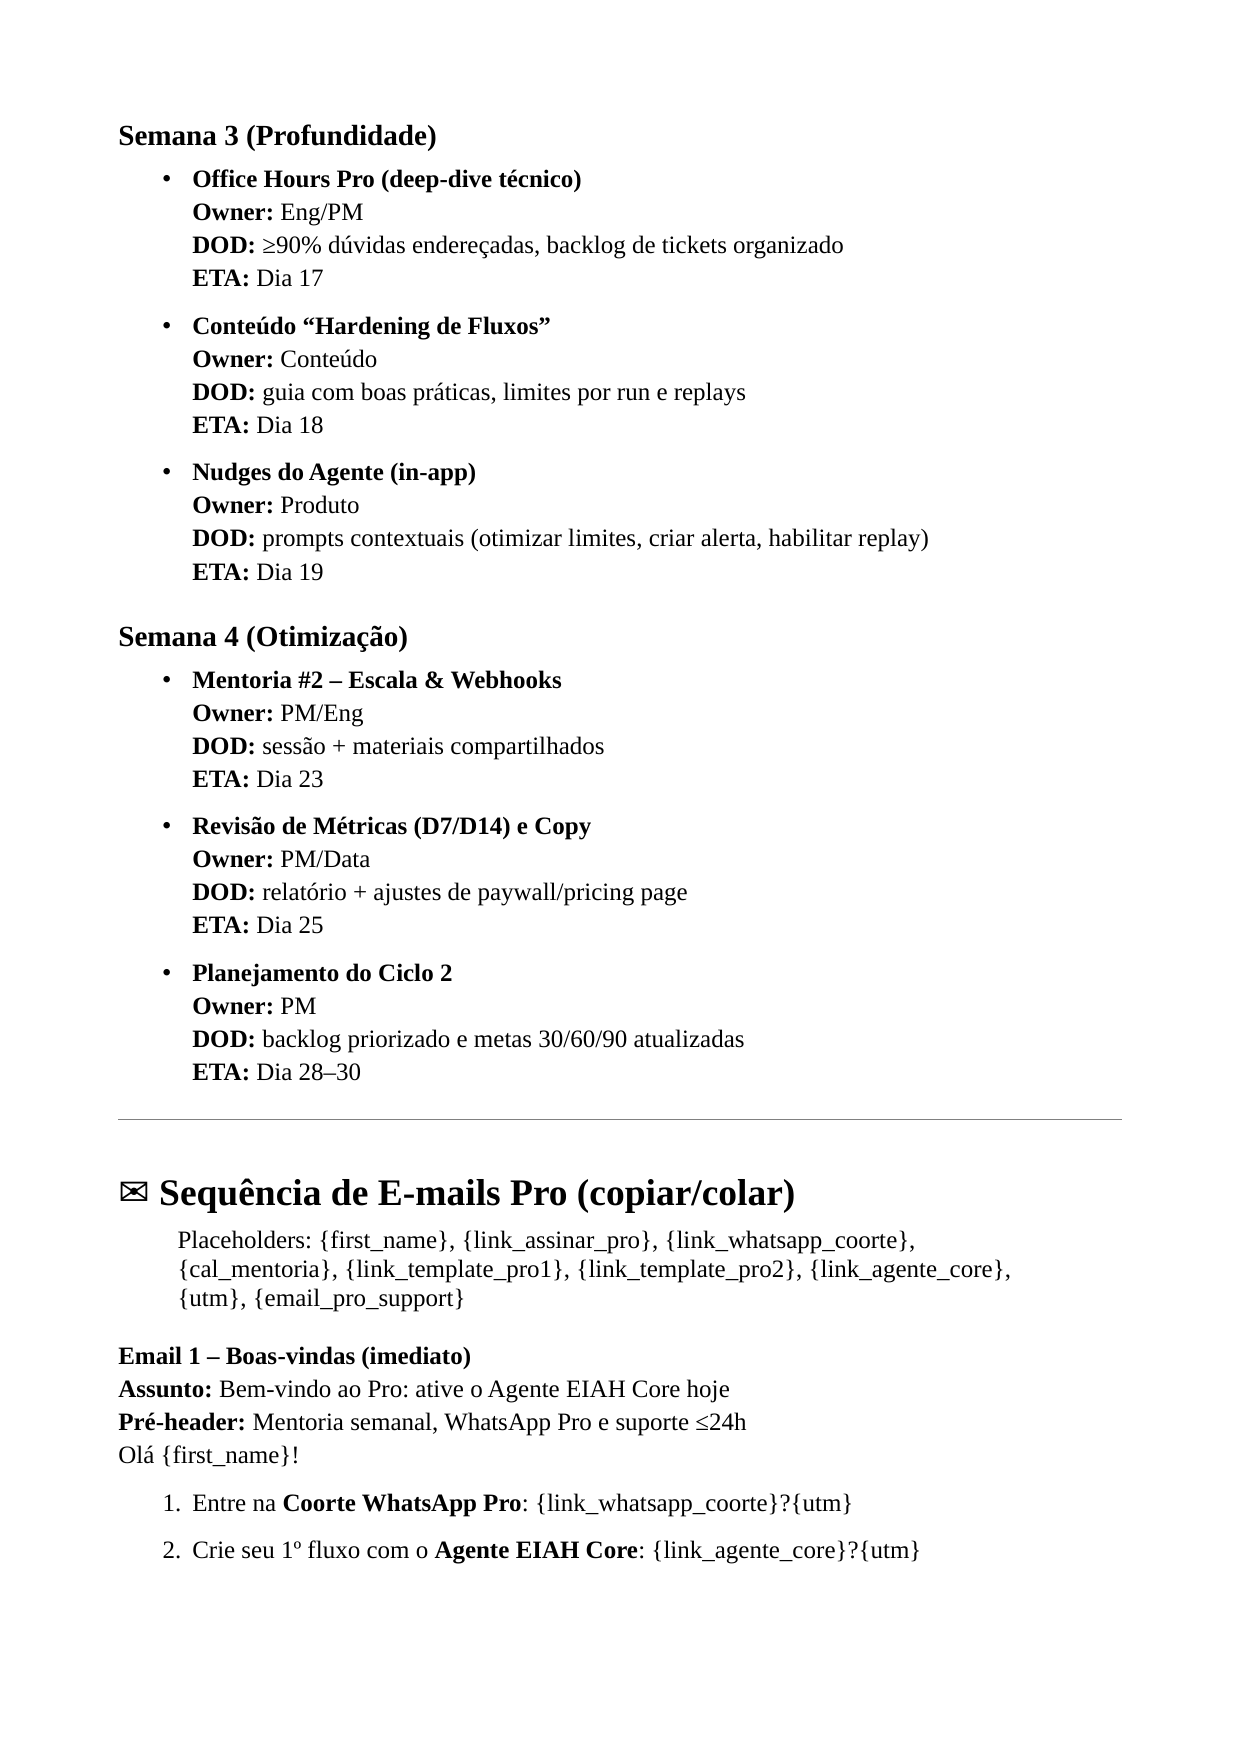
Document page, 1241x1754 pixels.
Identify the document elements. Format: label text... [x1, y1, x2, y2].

list Entre na Coorte WhatsApp Pro: {link_whatsapp_coorte}?{utm} [162, 1488, 1122, 1517]
list Revisão de Métricas (D7/D14) e Copy Owner: PM/Data DOD: relatório + ajustes de paywall/pricing page ETA: Dia 25 [162, 811, 1122, 939]
list Crie seu 1º fluxo com o Agente EIAH Core: {link_agente_core}?{utm} [162, 1536, 1122, 1564]
list Office Hours Pro (deep‑dive técnico) Owner: Eng/PM DOD: ≥90% dúvidas endereçadas, backlog de tickets organizado ETA: Dia 17 [162, 164, 1122, 292]
text Email 1 – Boas‑vindas (imediato) Assunto: Bem‑vindo ao Pro: ative o Agente EIAH Core hoje Pré‑header: Mentoria semanal, WhatsApp Pro e suporte ≤24h Olá {first_name}! 👋 [118, 1341, 1122, 1469]
list Conteúdo “Hardening de Fluxos” Owner: Conteúdo DOD: guia com boas práticas, limites por run e replays ETA: Dia 18 [162, 311, 1122, 439]
list Planejamento do Ciclo 2 Owner: PM DOD: backlog priorizado e metas 30/60/90 atualizadas ETA: Dia 28–30 [162, 958, 1122, 1086]
subtitle Semana 4 (Otimização) [118, 619, 1122, 652]
subtitle ✉️ Sequência de E‑mails Pro (copiar/colar) [118, 1170, 1122, 1213]
subtitle Semana 3 (Profundidade) [118, 118, 1122, 152]
list Mentoria #2 – Escala & Webhooks Owner: PM/Eng DOD: sessão + materiais compartilhados ETA: Dia 23 [162, 665, 1122, 793]
list Nudges do Agente (in‑app) Owner: Produto DOD: prompts contextuais (otimizar limites, criar alerta, habilitar replay) ETA: Dia 19 [162, 457, 1122, 585]
text Placeholders: {first_name}, {link_assinar_pro}, {link_whatsapp_coorte}, {cal_mentoria}, {link_template_pro1}, {link_template_pro2}, {link_agente_core}, {utm}, {email_pro_support} [177, 1226, 1063, 1312]
